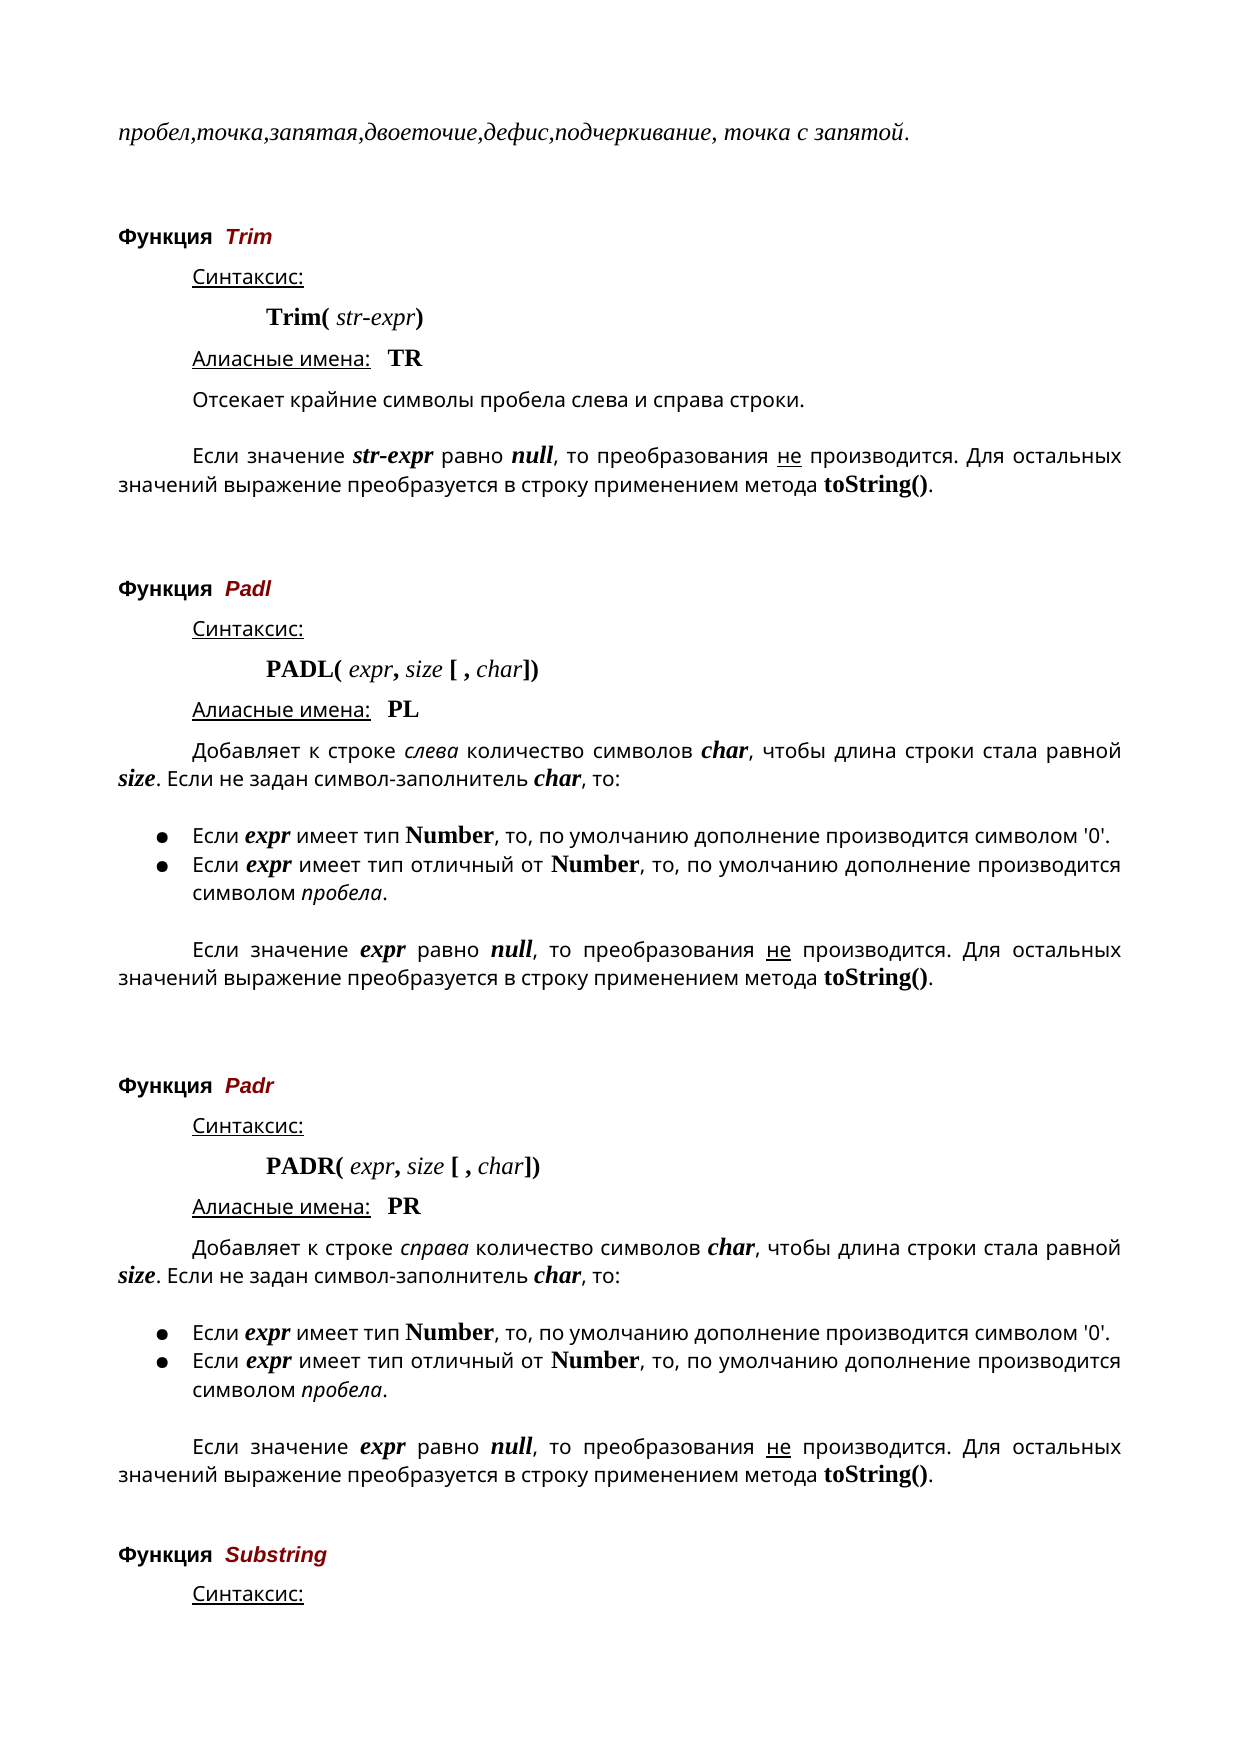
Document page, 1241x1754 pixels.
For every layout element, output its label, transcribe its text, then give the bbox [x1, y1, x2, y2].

text Если значение expr равно null, то преобразования не производится. Для остальных значений выражение преобразуется в строку применением метода toString(). [118, 1432, 1122, 1489]
text Добавляет к строке справа количество символов char, чтобы длина строки стала равной size. Если не задан символ-заполнитель char, то: [118, 1233, 1122, 1290]
text Добавляет к строке слева количество символов char, чтобы длина строки стала равной size. Если не задан символ-заполнитель char, то: [118, 736, 1122, 793]
text пробел,точка,запятая,двоеточие,дефис,подчеркивание, точка с запятой. [118, 118, 1122, 147]
text Синтаксис: [118, 614, 1122, 642]
text Синтаксис: [118, 1579, 1122, 1608]
text PADL( expr, size [ , char]) [118, 655, 1122, 683]
subtitle Функция Padl [118, 577, 1122, 601]
subtitle Функция Substring [118, 1542, 1122, 1567]
text Алиасные имена: TR [118, 344, 1122, 372]
subtitle Функция Trim [118, 225, 1122, 249]
text Если значение expr равно null, то преобразования не производится. Для остальных значений выражение преобразуется в строку применением метода toString(). [118, 935, 1122, 992]
text Алиасные имена: PL [118, 695, 1122, 723]
text Алиасные имена: PR [118, 1192, 1122, 1220]
list Если expr имеет тип отличный от Number, то, по умолчанию дополнение производится символом пробела. [154, 1347, 1122, 1403]
text Если значение str-expr равно null, то преобразования не производится. Для остальных значений выражение преобразуется в строку применением метода toString(). [118, 442, 1122, 498]
text Отсекает крайние символы пробела слева и справа строки. [118, 385, 1122, 413]
list Если expr имеет тип Number, то, по умолчанию дополнение производится символом '0'. [154, 1318, 1122, 1347]
text Синтаксис: [118, 262, 1122, 290]
text Trim( str-expr) [118, 303, 1122, 331]
list Если expr имеет тип отличный от Number, то, по умолчанию дополнение производится символом пробела. [154, 850, 1122, 907]
subtitle Функция Padr [118, 1074, 1122, 1098]
text PADR( expr, size [ , char]) [118, 1152, 1122, 1179]
text Синтаксис: [118, 1111, 1122, 1139]
list Если expr имеет тип Number, то, по умолчанию дополнение производится символом '0'. [154, 821, 1122, 850]
